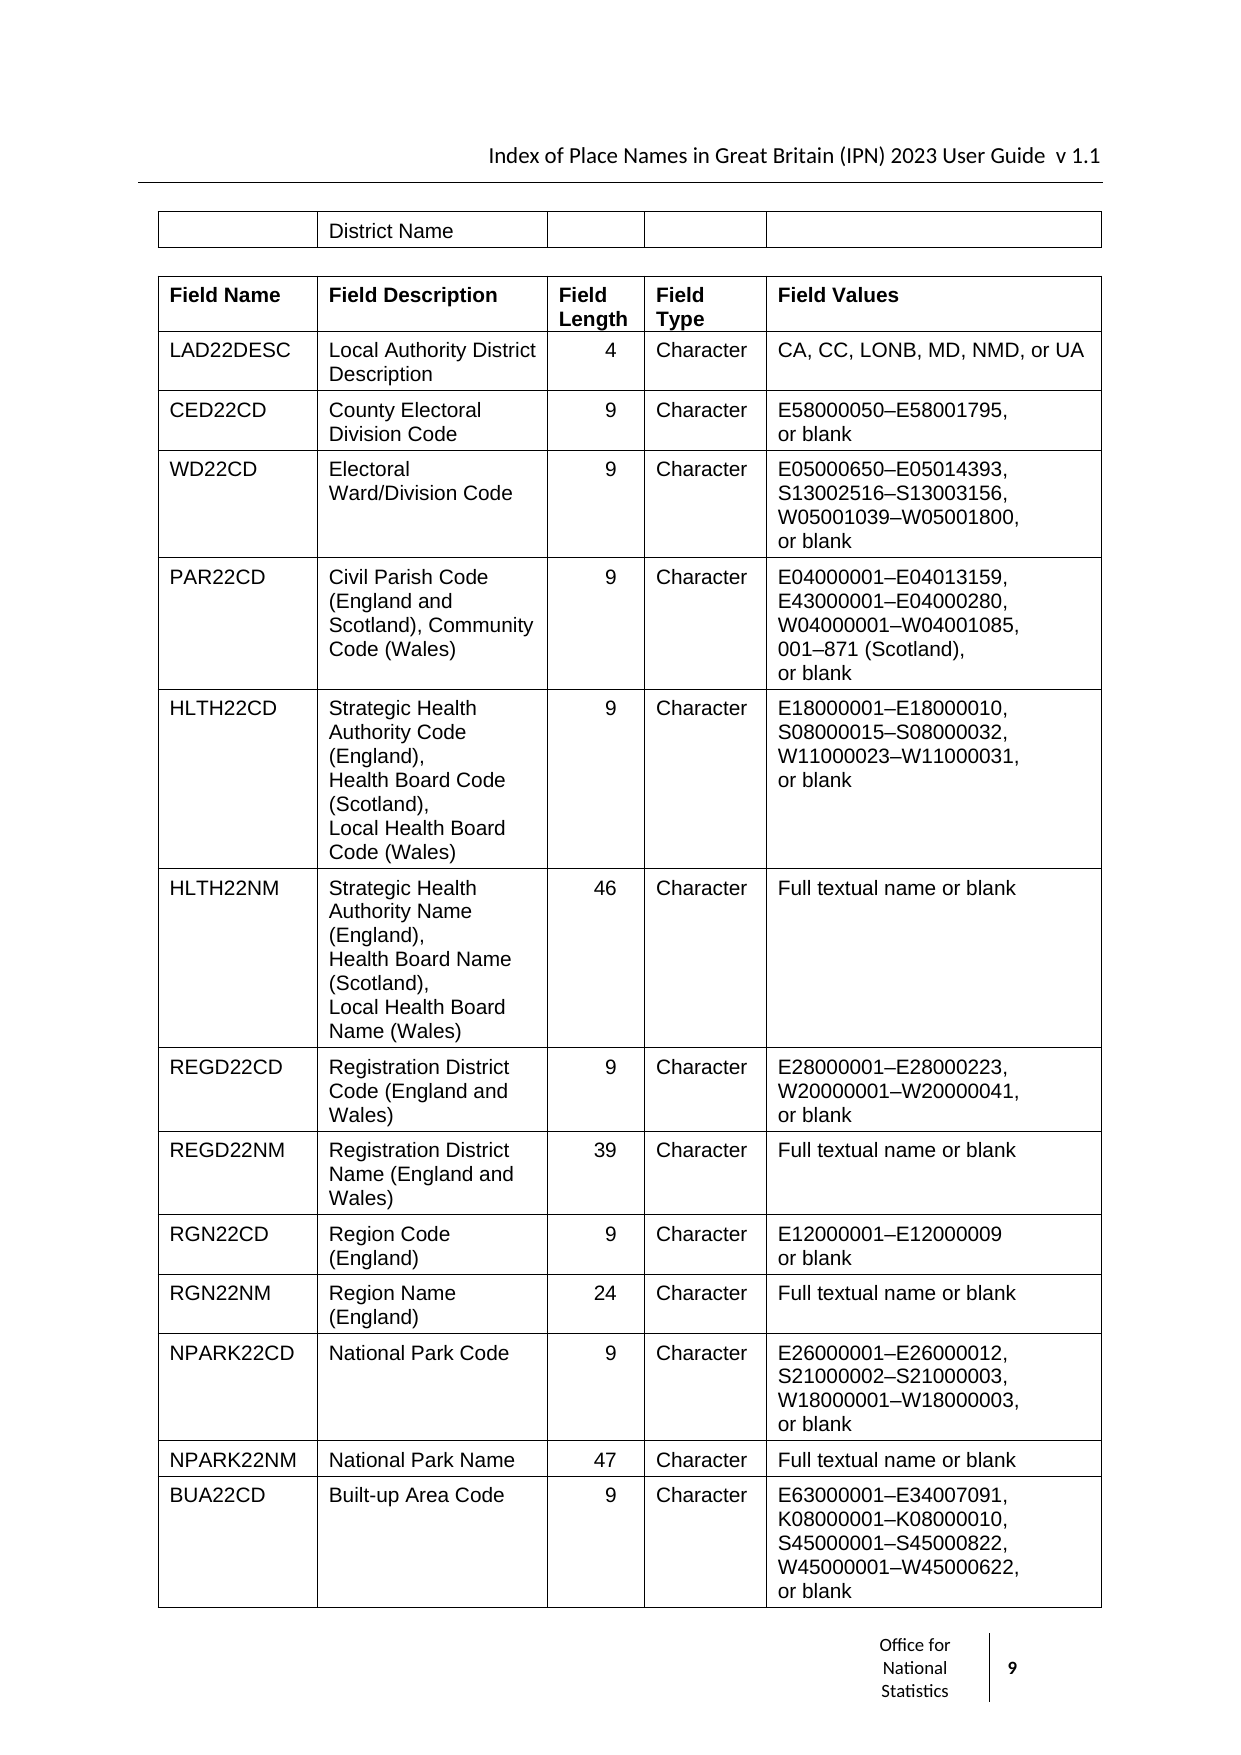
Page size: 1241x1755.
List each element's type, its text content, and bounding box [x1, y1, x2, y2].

table_cell 24 [548, 1275, 644, 1333]
table_cell E58000050–E58001795, or blank [767, 391, 1101, 450]
table_cell Registration District Code (England and Wales) [318, 1048, 547, 1131]
table_cell PAR22CD [159, 558, 317, 689]
table_cell E05000650–E05014393, S13002516–S13003156, W05001039–W05001800, or blank [767, 451, 1101, 557]
table_cell District Name [318, 212, 547, 247]
table_cell REGD22CD [159, 1048, 317, 1131]
table_cell Character [645, 451, 766, 557]
table_cell Electoral Ward/Division Code [318, 451, 547, 557]
table_cell Character [645, 1215, 766, 1273]
table_cell Region Code (England) [318, 1215, 547, 1273]
table_cell RGN22CD [159, 1215, 317, 1273]
table_cell Character [645, 1334, 766, 1440]
table_header Field Description [318, 277, 547, 331]
table_cell NPARK22CD [159, 1334, 317, 1440]
table_cell Civil Parish Code (England and Scotland), Community Code (Wales) [318, 558, 547, 689]
table_cell 9 [548, 391, 644, 450]
table_cell NPARK22NM [159, 1441, 317, 1476]
table_cell Strategic Health Authority Name (England), Health Board Name (Scotland), Local Health Board Name (Wales) [318, 869, 547, 1047]
table_cell Character [645, 558, 766, 689]
table_cell E04000001–E04013159, E43000001–E04000280, W04000001–W04001085, 001–871 (Scotland), or blank [767, 558, 1101, 689]
table_cell E12000001–E12000009 or blank [767, 1215, 1101, 1273]
table_cell Full textual name or blank [767, 1441, 1101, 1476]
table_cell Full textual name or blank [767, 869, 1101, 1047]
table_cell WD22CD [159, 451, 317, 557]
table_cell Character [645, 1275, 766, 1333]
table_cell E18000001–E18000010, S08000015–S08000032, W11000023–W11000031, or blank [767, 690, 1101, 868]
table_cell County Electoral Division Code [318, 391, 547, 450]
table_cell Character [645, 391, 766, 450]
table_cell HLTH22CD [159, 690, 317, 868]
table_cell E28000001–E28000223, W20000001–W20000041, or blank [767, 1048, 1101, 1131]
table_cell Character [645, 869, 766, 1047]
table_cell Character [645, 690, 766, 868]
table_cell CED22CD [159, 391, 317, 450]
table_cell 39 [548, 1132, 644, 1214]
table_cell 9 [548, 1215, 644, 1273]
table_cell Character [645, 1132, 766, 1214]
table_cell National Park Name [318, 1441, 547, 1476]
table_cell HLTH22NM [159, 869, 317, 1047]
table_cell Character [645, 332, 766, 390]
table_cell 4 [548, 332, 644, 390]
table_cell 47 [548, 1441, 644, 1476]
table_cell Character [645, 1048, 766, 1131]
table_cell LAD22DESC [159, 332, 317, 390]
table_cell Built-up Area Code [318, 1477, 547, 1607]
table_cell 9 [548, 1477, 644, 1607]
table_cell Local Authority District Description [318, 332, 547, 390]
table_cell [645, 212, 766, 247]
table_cell National Park Code [318, 1334, 547, 1440]
table_cell E26000001–E26000012, S21000002–S21000003, W18000001–W18000003, or blank [767, 1334, 1101, 1440]
table_cell CA, CC, LONB, MD, NMD, or UA [767, 332, 1101, 390]
table_cell 46 [548, 869, 644, 1047]
table_cell E63000001–E34007091, K08000001–K08000010, S45000001–S45000822, W45000001–W45000622, or blank [767, 1477, 1101, 1607]
table_cell Registration District Name (England and Wales) [318, 1132, 547, 1214]
table_cell Strategic Health Authority Code (England), Health Board Code (Scotland), Local Health Board Code (Wales) [318, 690, 547, 868]
table_cell [767, 212, 1101, 247]
table_cell 9 [548, 558, 644, 689]
table_cell Region Name (England) [318, 1275, 547, 1333]
table_header Field Length [548, 277, 644, 331]
table_cell Full textual name or blank [767, 1275, 1101, 1333]
table_header Field Type [645, 277, 766, 331]
table_cell 9 [548, 1334, 644, 1440]
table_cell RGN22NM [159, 1275, 317, 1333]
table_cell BUA22CD [159, 1477, 317, 1607]
table_cell 9 [548, 690, 644, 868]
table_cell Character [645, 1477, 766, 1607]
table_cell [159, 212, 317, 247]
table_cell Character [645, 1441, 766, 1476]
table_header Field Values [767, 277, 1101, 331]
table_cell [548, 212, 644, 247]
table_cell 9 [548, 1048, 644, 1131]
table_cell REGD22NM [159, 1132, 317, 1214]
table_cell Full textual name or blank [767, 1132, 1101, 1214]
table_cell 9 [548, 451, 644, 557]
table_header Field Name [159, 277, 317, 331]
